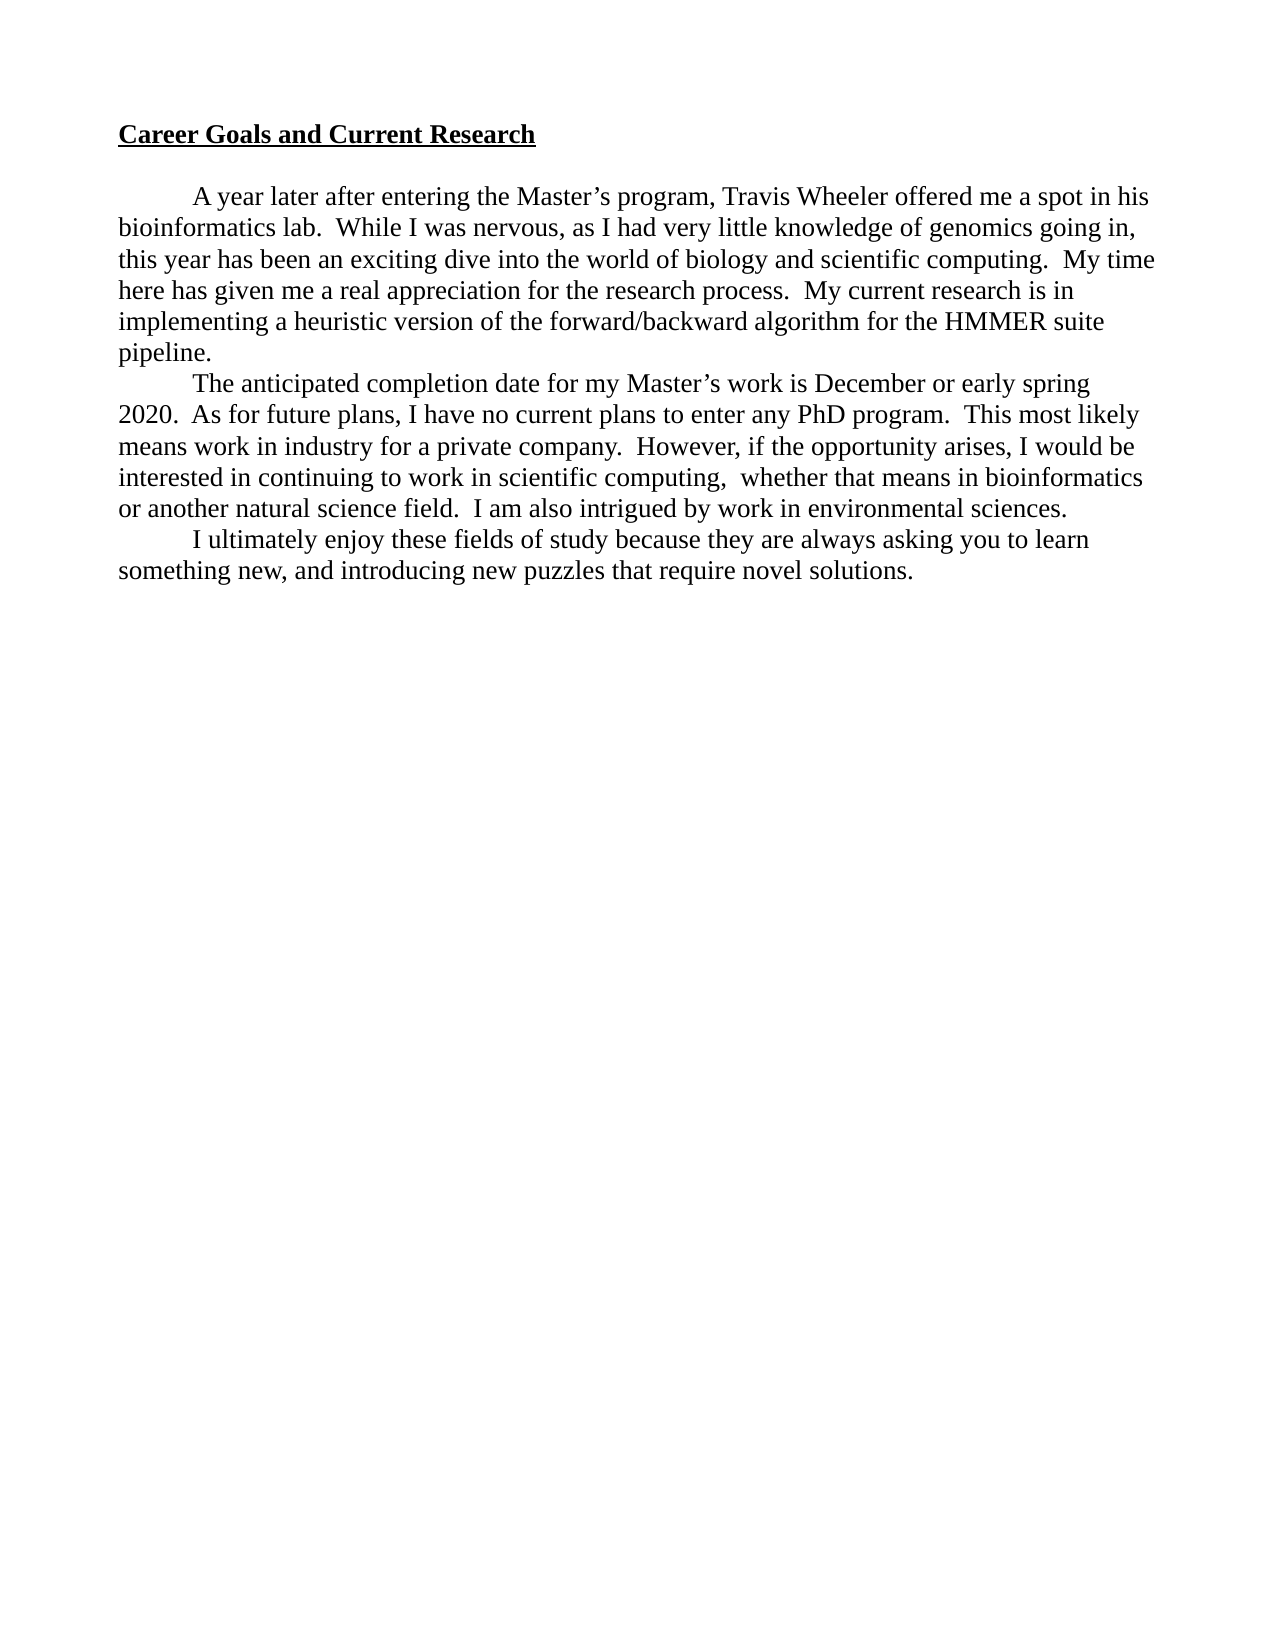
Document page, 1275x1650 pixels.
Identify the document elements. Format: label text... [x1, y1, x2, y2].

text I ultimately enjoy these fields of study because they are always asking you to learn something new, and introducing new puzzles that require novel solutions. [118, 523, 1157, 585]
text A year later after entering the Master’s program, Travis Wheeler offered me a spot in his bioinformatics lab. While I was nervous, as I had very little knowledge of genomics going in, this year has been an exciting dive into the world of biology and scientific computing. My time here has given me a real appreciation for the research process. My current research is in implementing a heuristic version of the forward/backward algorithm for the HMMER suite pipeline. [118, 180, 1157, 367]
text The anticipated completion date for my Master’s work is December or early spring 2020. As for future plans, I have no current plans to enter any PhD program. This most likely means work in industry for a private company. However, if the opportunity arises, I would be interested in continuing to work in scientific computing, whether that means in bioinformatics or another natural science field. I am also intrigued by work in environmental sciences. [118, 367, 1157, 523]
text Career Goals and Current Research [118, 118, 1157, 149]
